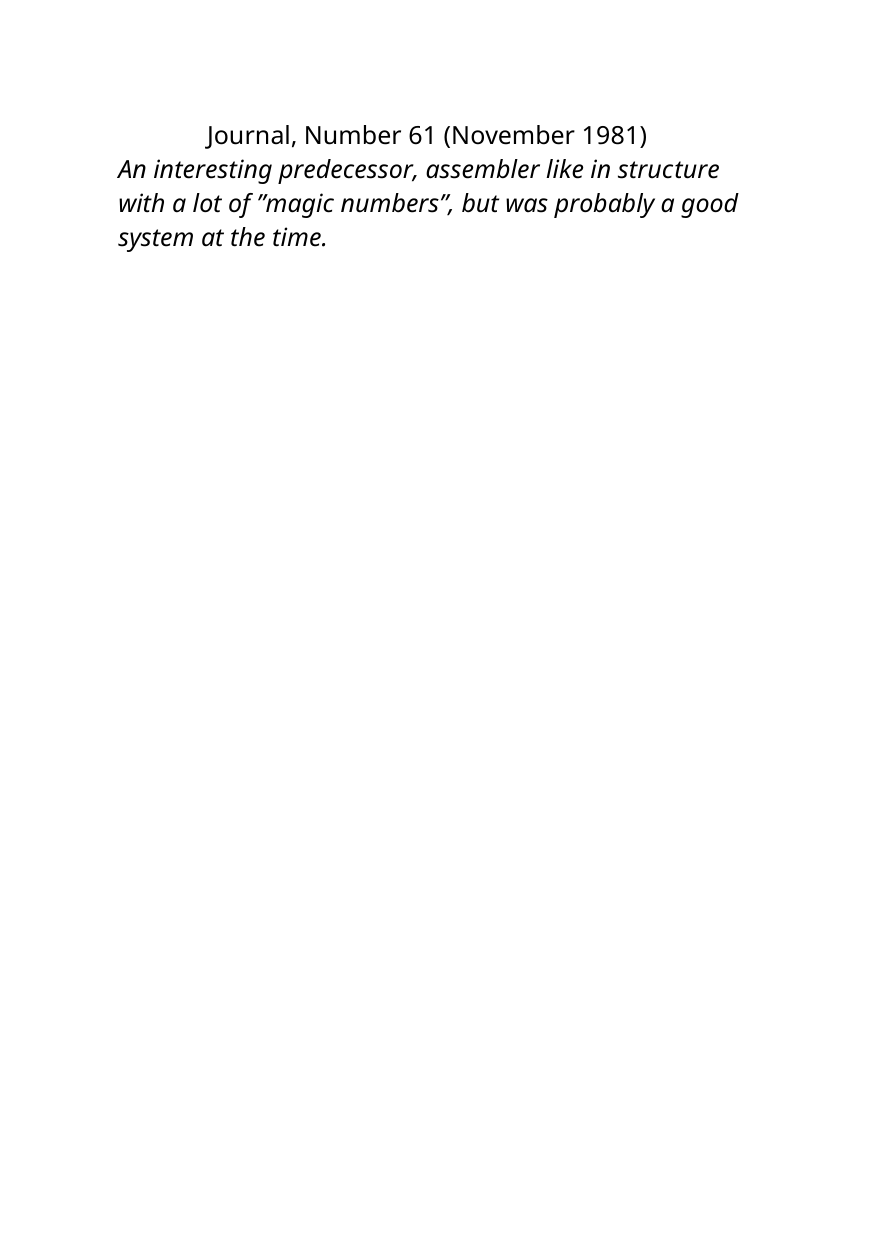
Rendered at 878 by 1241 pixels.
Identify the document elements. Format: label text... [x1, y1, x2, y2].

text An interesting predecessor, assembler like in struc­ture with a lot of ”magic numbers”, but was probably a good system at the time. [118, 152, 759, 254]
text Journal, Number 61 (November 1981) [89, 118, 759, 152]
